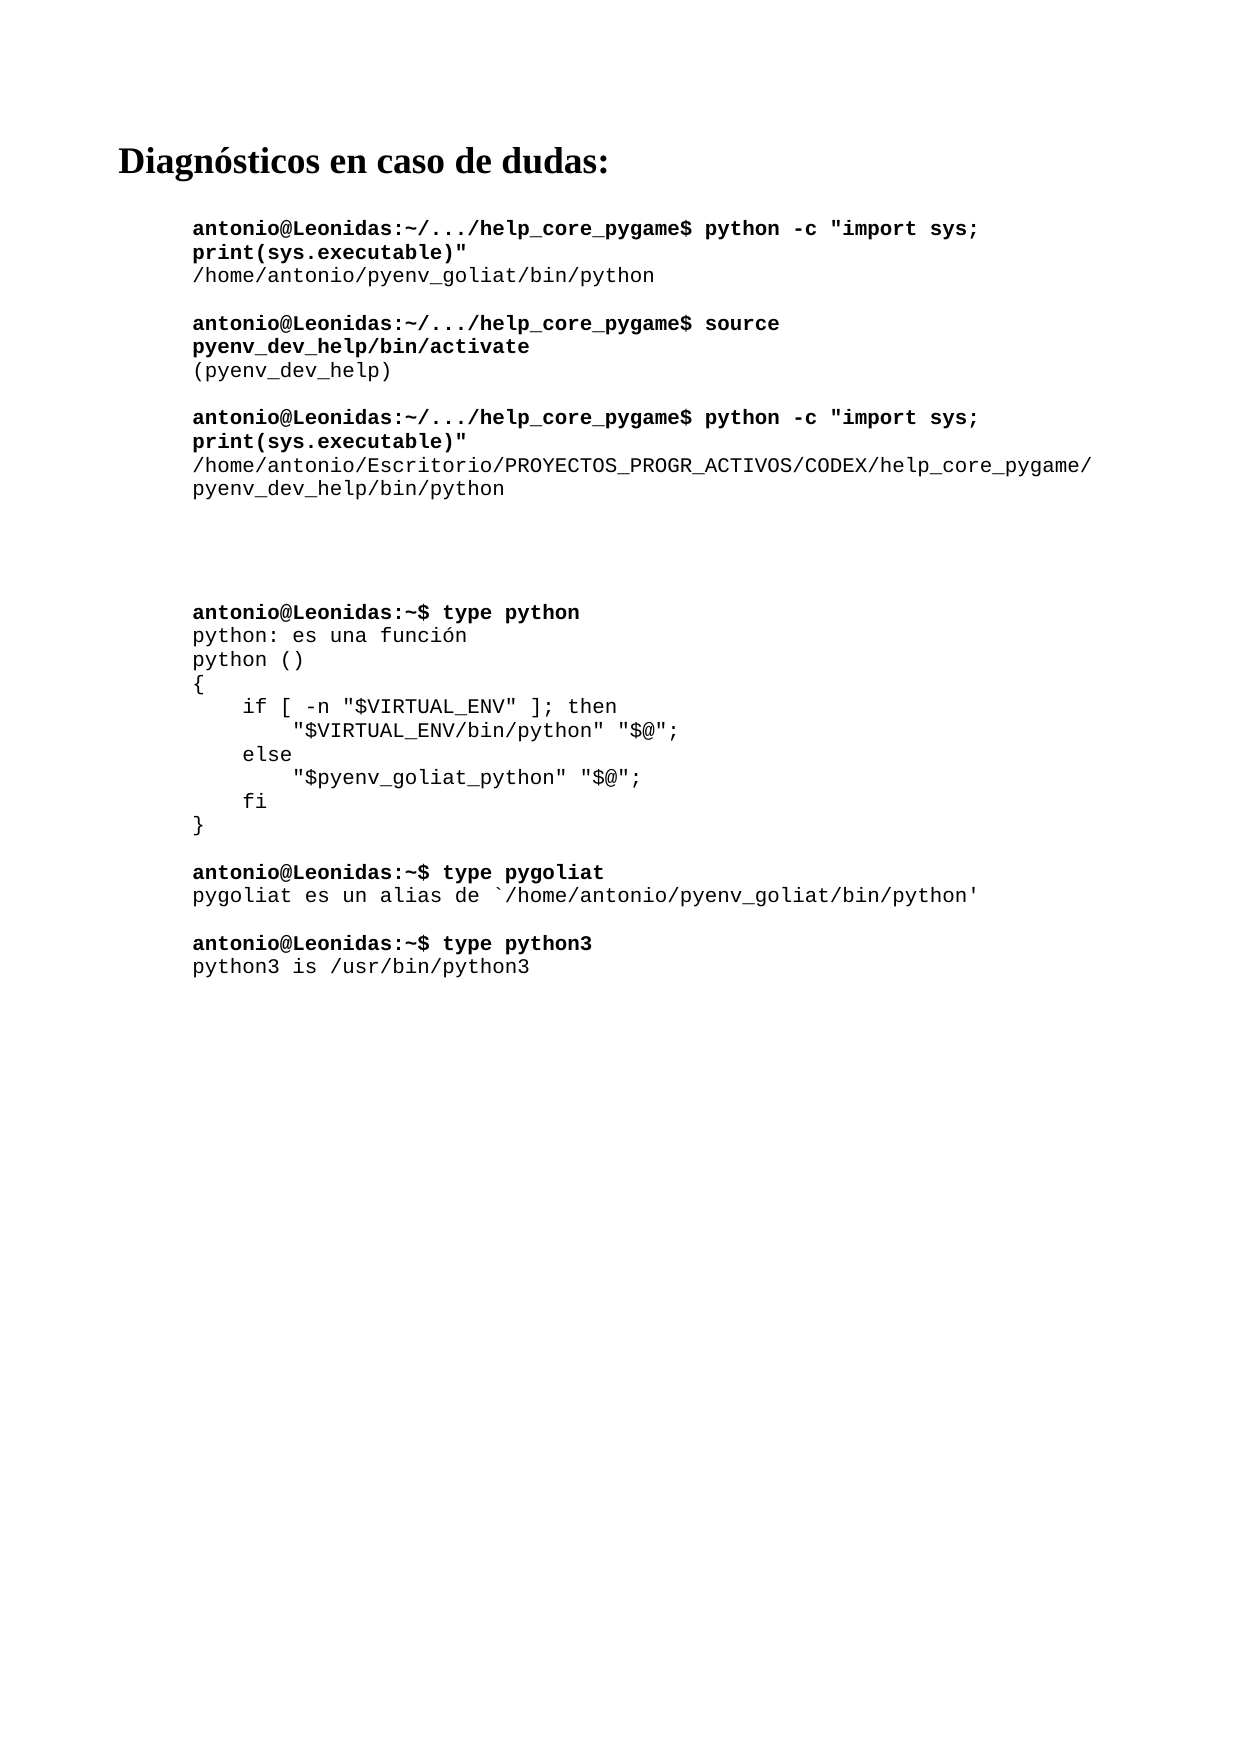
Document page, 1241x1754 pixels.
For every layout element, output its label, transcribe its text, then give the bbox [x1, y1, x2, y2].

text "$pyenv_goliat_python" "$@"; [192, 767, 1122, 791]
text "$VIRTUAL_ENV/bin/python" "$@"; [192, 720, 1122, 743]
text antonio@Leonidas:~$ type python3 [192, 933, 1122, 956]
text antonio@Leonidas:~/.../help_core_pygame$ python -c "import sys; print(sys.executable)" [192, 407, 1122, 455]
text } [192, 814, 1122, 838]
text /home/antonio/pyenv_goliat/bin/python [192, 266, 1122, 289]
text python: es una función [192, 625, 1122, 649]
text antonio@Leonidas:~$ type python [192, 602, 1122, 625]
subtitle Diagnósticos en caso de dudas: [118, 139, 1122, 182]
text { [192, 673, 1122, 696]
text pygoliat es un alias de `/home/antonio/pyenv_goliat/bin/python' [192, 885, 1122, 909]
text antonio@Leonidas:~/.../help_core_pygame$ source pyenv_dev_help/bin/activate [192, 313, 1122, 360]
text /home/antonio/Escritorio/PROYECTOS_PROGR_ACTIVOS/CODEX/help_core_pygame/pyenv_dev_help/bin/python [192, 455, 1122, 573]
text python3 is /usr/bin/python3 [192, 956, 1122, 980]
text antonio@Leonidas:~$ type pygoliat [192, 862, 1122, 885]
text fi [192, 791, 1122, 814]
text python () [192, 649, 1122, 673]
text (pyenv_dev_help) [192, 360, 1122, 384]
text if [ -n "$VIRTUAL_ENV" ]; then [192, 696, 1122, 720]
text antonio@Leonidas:~/.../help_core_pygame$ python -c "import sys; print(sys.executable)" [192, 218, 1122, 266]
text else [192, 743, 1122, 767]
